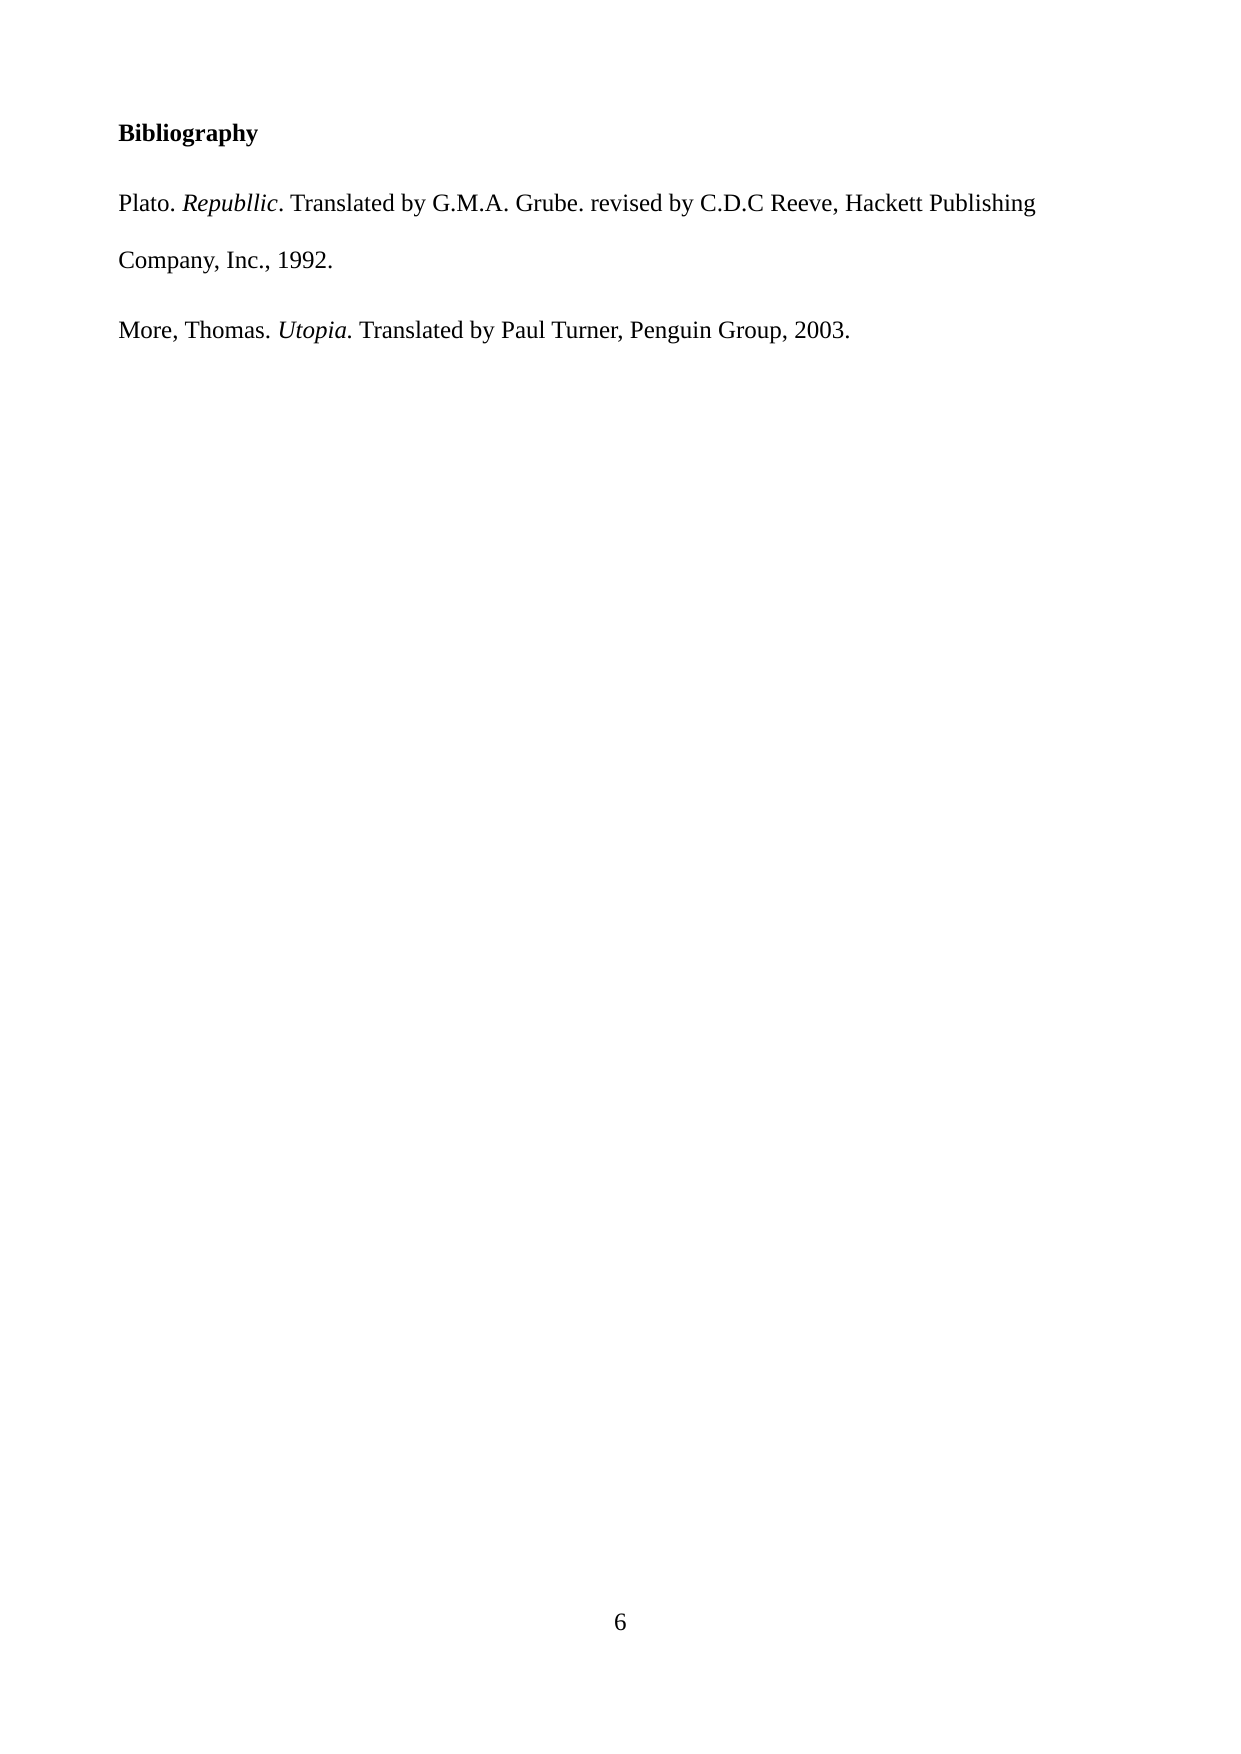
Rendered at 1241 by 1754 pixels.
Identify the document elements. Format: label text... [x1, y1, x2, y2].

text More, Thomas. Utopia. Translated by Paul Turner, Penguin Group, 2003. [118, 316, 1122, 344]
text Plato. Republlic. Translated by G.M.A. Grube. revised by C.D.C Reeve, Hackett Publishing Company, Inc., 1992. [118, 188, 1122, 274]
text Bibliography [118, 118, 1122, 147]
